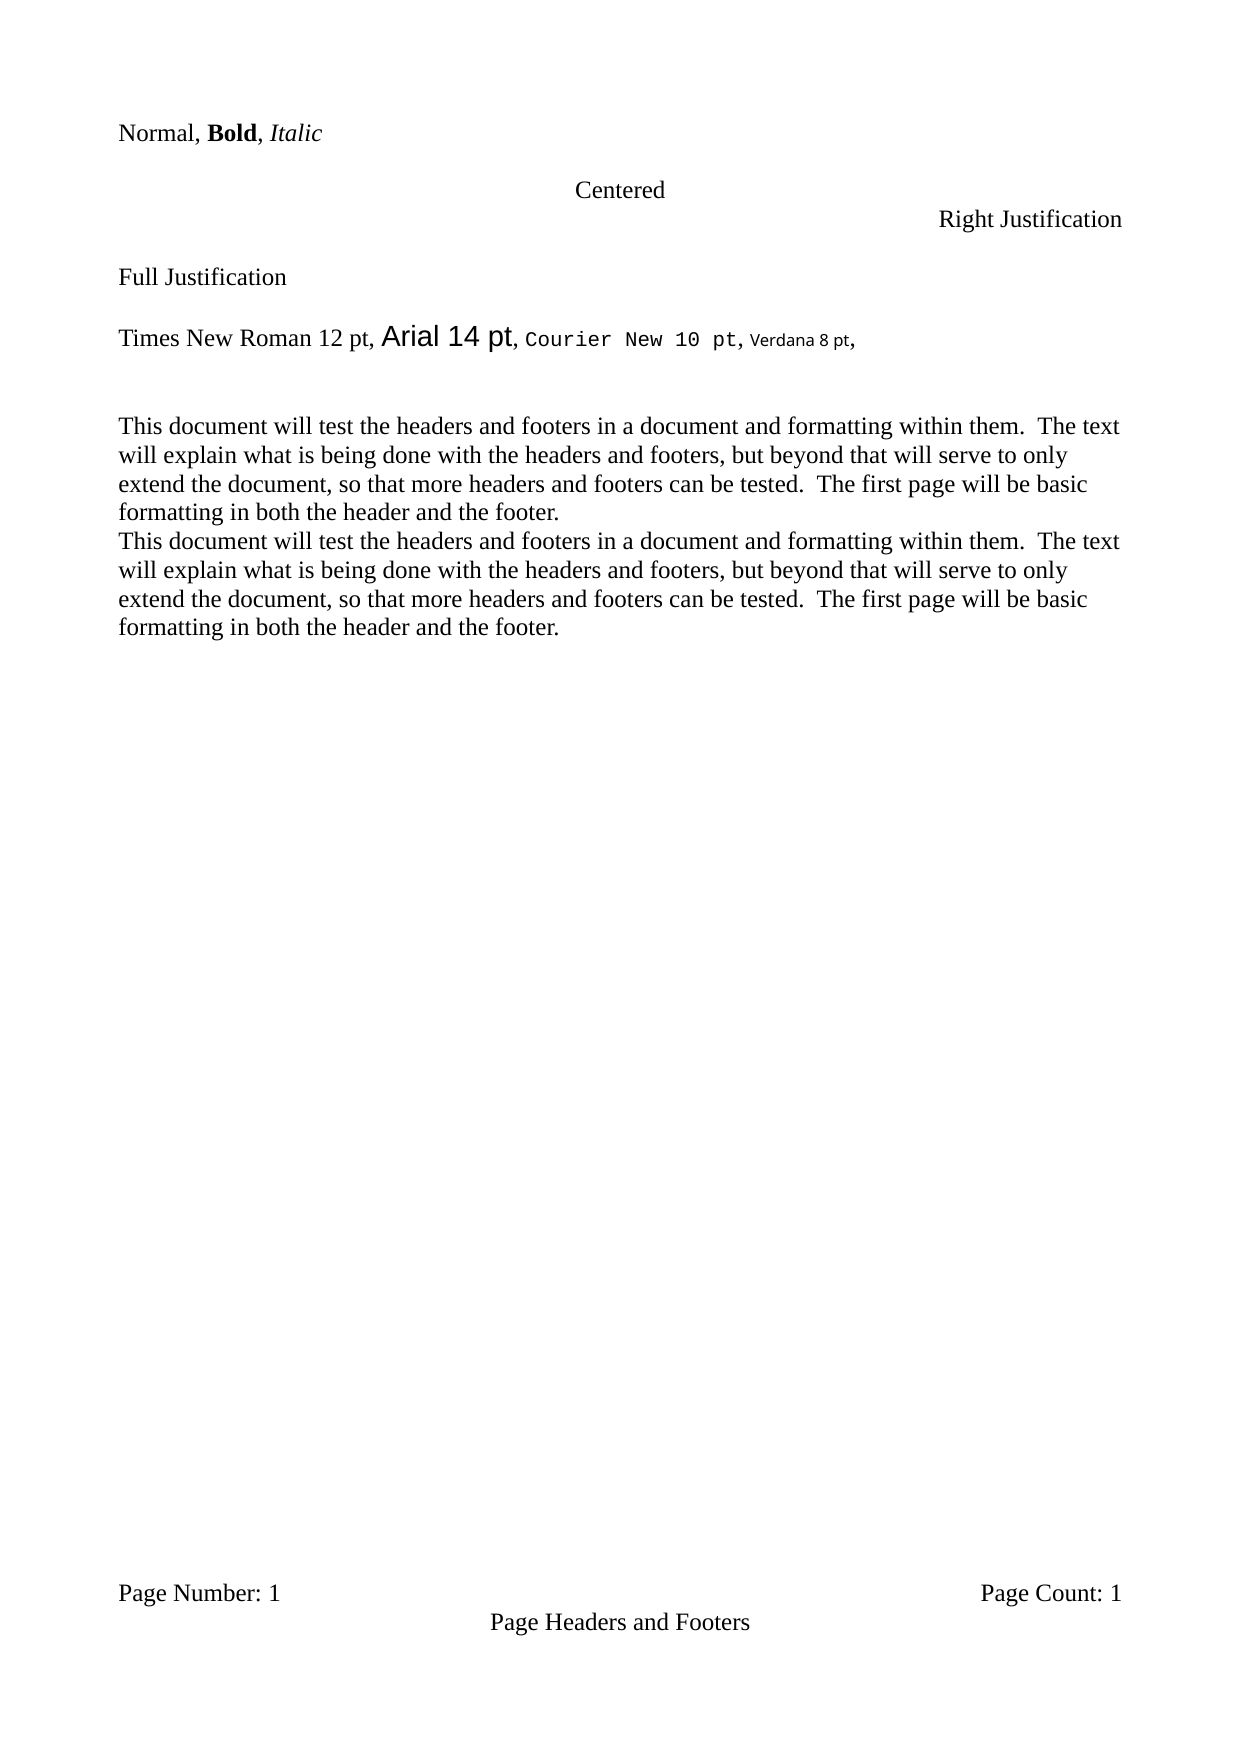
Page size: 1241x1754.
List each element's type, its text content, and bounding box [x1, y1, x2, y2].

text This document will test the headers and footers in a document and formatting within them. The text will explain what is being done with the headers and footers, but beyond that will serve to only extend the document, so that more headers and footers can be tested. The first page will be basic formatting in both the header and the footer. [118, 526, 1122, 641]
text This document will test the headers and footers in a document and formatting within them. The text will explain what is being done with the headers and footers, but beyond that will serve to only extend the document, so that more headers and footers can be tested. The first page will be basic formatting in both the header and the footer. [118, 411, 1122, 526]
